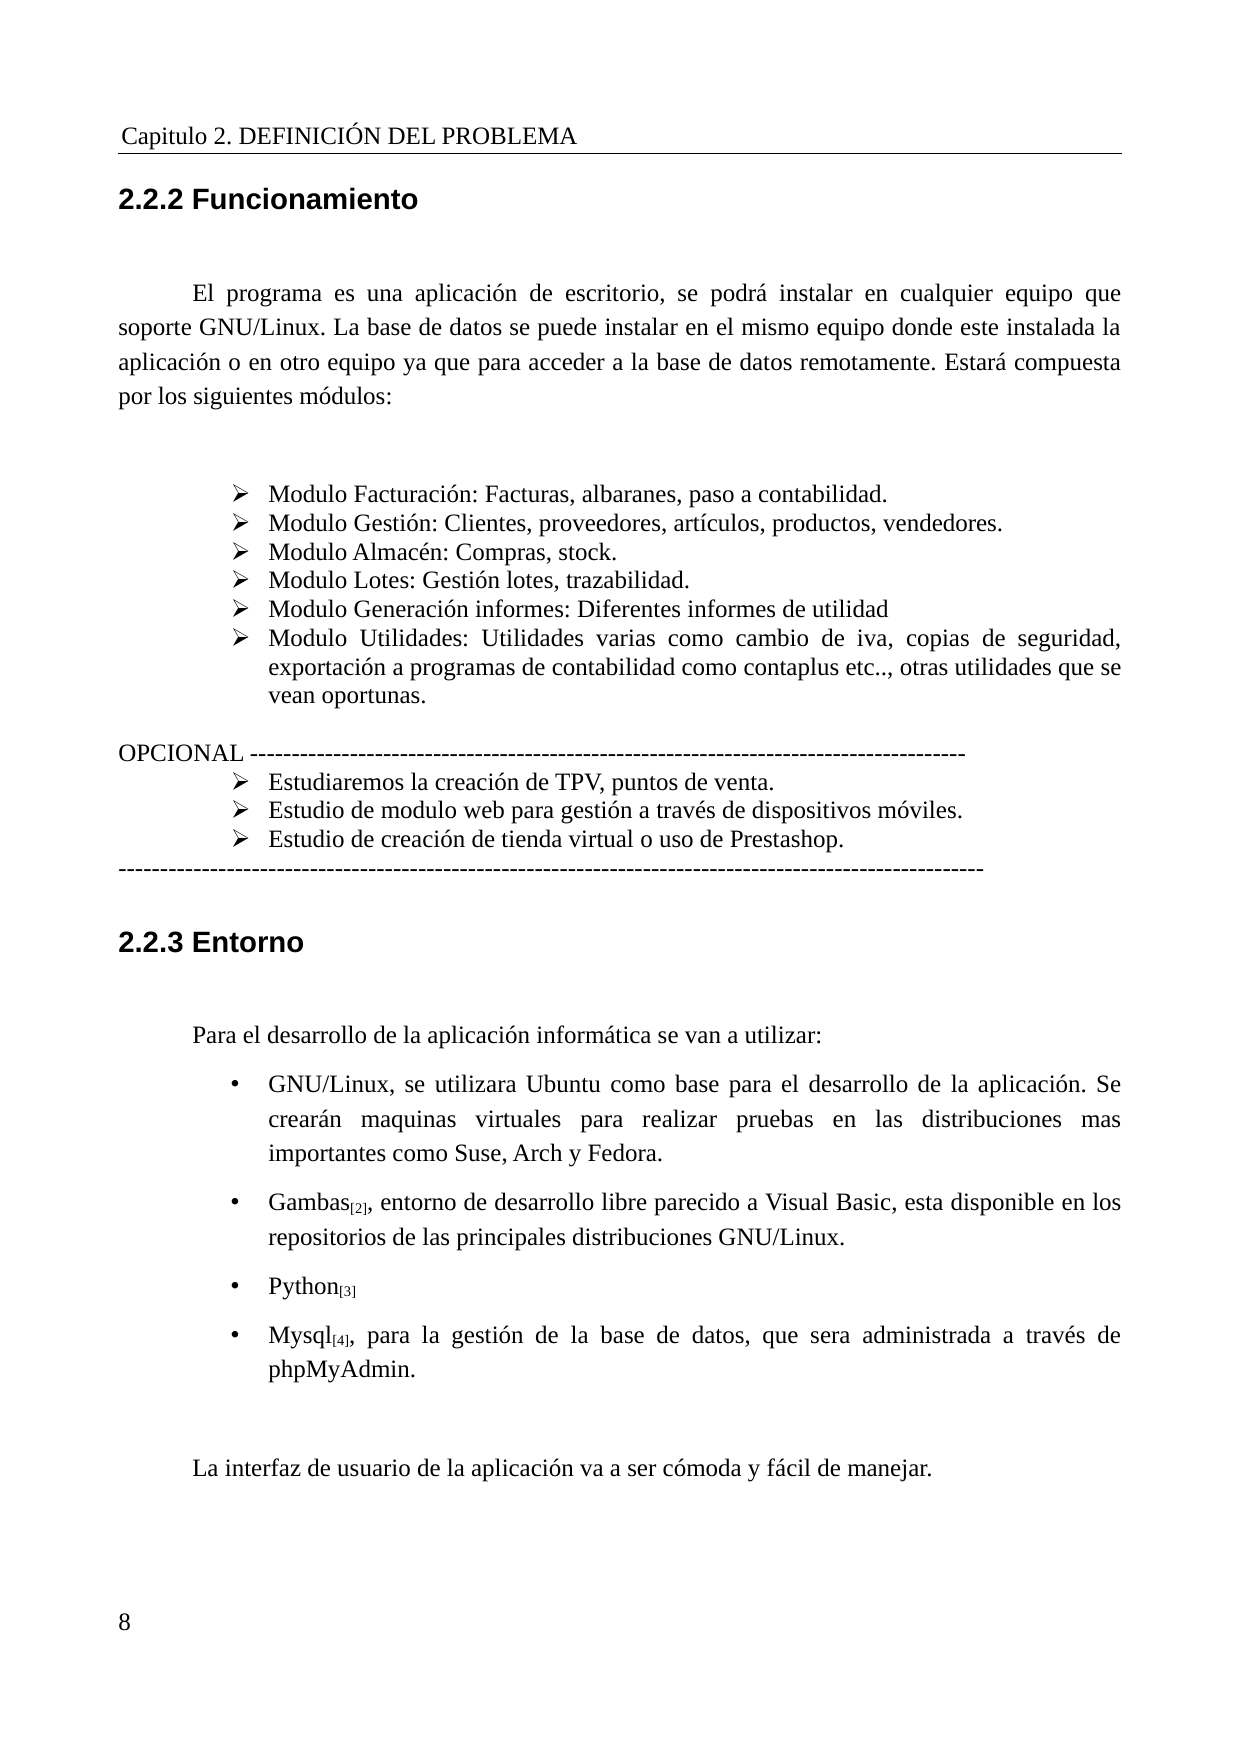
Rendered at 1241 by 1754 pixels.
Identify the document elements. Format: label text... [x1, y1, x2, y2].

list Estudiaremos la creación de TPV, puntos de venta. [231, 767, 1122, 795]
text El programa es una aplicación de escritorio, se podrá instalar en cualquier equipo que soporte GNU/Linux. La base de datos se puede instalar en el mismo equipo donde este instalada la aplicación o en otro equipo ya que para acceder a la base de datos remotamente. Estará compuesta por los siguientes módulos: [118, 278, 1122, 410]
subtitle 2.2.2 Funcionamiento [118, 182, 1122, 216]
list Modulo Lotes: Gestión lotes, trazabilidad. [231, 565, 1122, 594]
text -------------------------------------------------------------------------------------------------------- [118, 853, 1122, 882]
list Python[3] [231, 1271, 1122, 1300]
text Para el desarrollo de la aplicación informática se van a utilizar: [118, 1020, 1122, 1049]
list GNU/Linux, se utilizara Ubuntu como base para el desarrollo de la aplicación. Se crearán maquinas virtuales para realizar pruebas en las distribuciones mas importantes como Suse, Arch y Fedora. [231, 1069, 1122, 1167]
list Estudio de creación de tienda virtual o uso de Prestashop. [231, 824, 1122, 853]
text La interfaz de usuario de la aplicación va a ser cómoda y fácil de manejar. [118, 1453, 1122, 1481]
list Modulo Almacén: Compras, stock. [231, 537, 1122, 565]
list Estudio de modulo web para gestión a través de dispositivos móviles. [231, 795, 1122, 824]
list Gambas[2], entorno de desarrollo libre parecido a Visual Basic, esta disponible en los repositorios de las principales distribuciones GNU/Linux. [231, 1187, 1122, 1251]
list Modulo Facturación: Facturas, albaranes, paso a contabilidad. [231, 479, 1122, 508]
list Modulo Gestión: Clientes, proveedores, artículos, productos, vendedores. [231, 508, 1122, 537]
subtitle 2.2.3 Entorno [118, 925, 1122, 959]
list Modulo Generación informes: Diferentes informes de utilidad [231, 594, 1122, 623]
list Mysql[4], para la gestión de la base de datos, que sera administrada a través de phpMyAdmin. [231, 1320, 1122, 1383]
list Modulo Utilidades: Utilidades varias como cambio de iva, copias de seguridad, exportación a programas de contabilidad como contaplus etc.., otras utilidades que se vean oportunas. [231, 623, 1122, 709]
text OPCIONAL -------------------------------------------------------------------------------------- [118, 738, 1122, 767]
